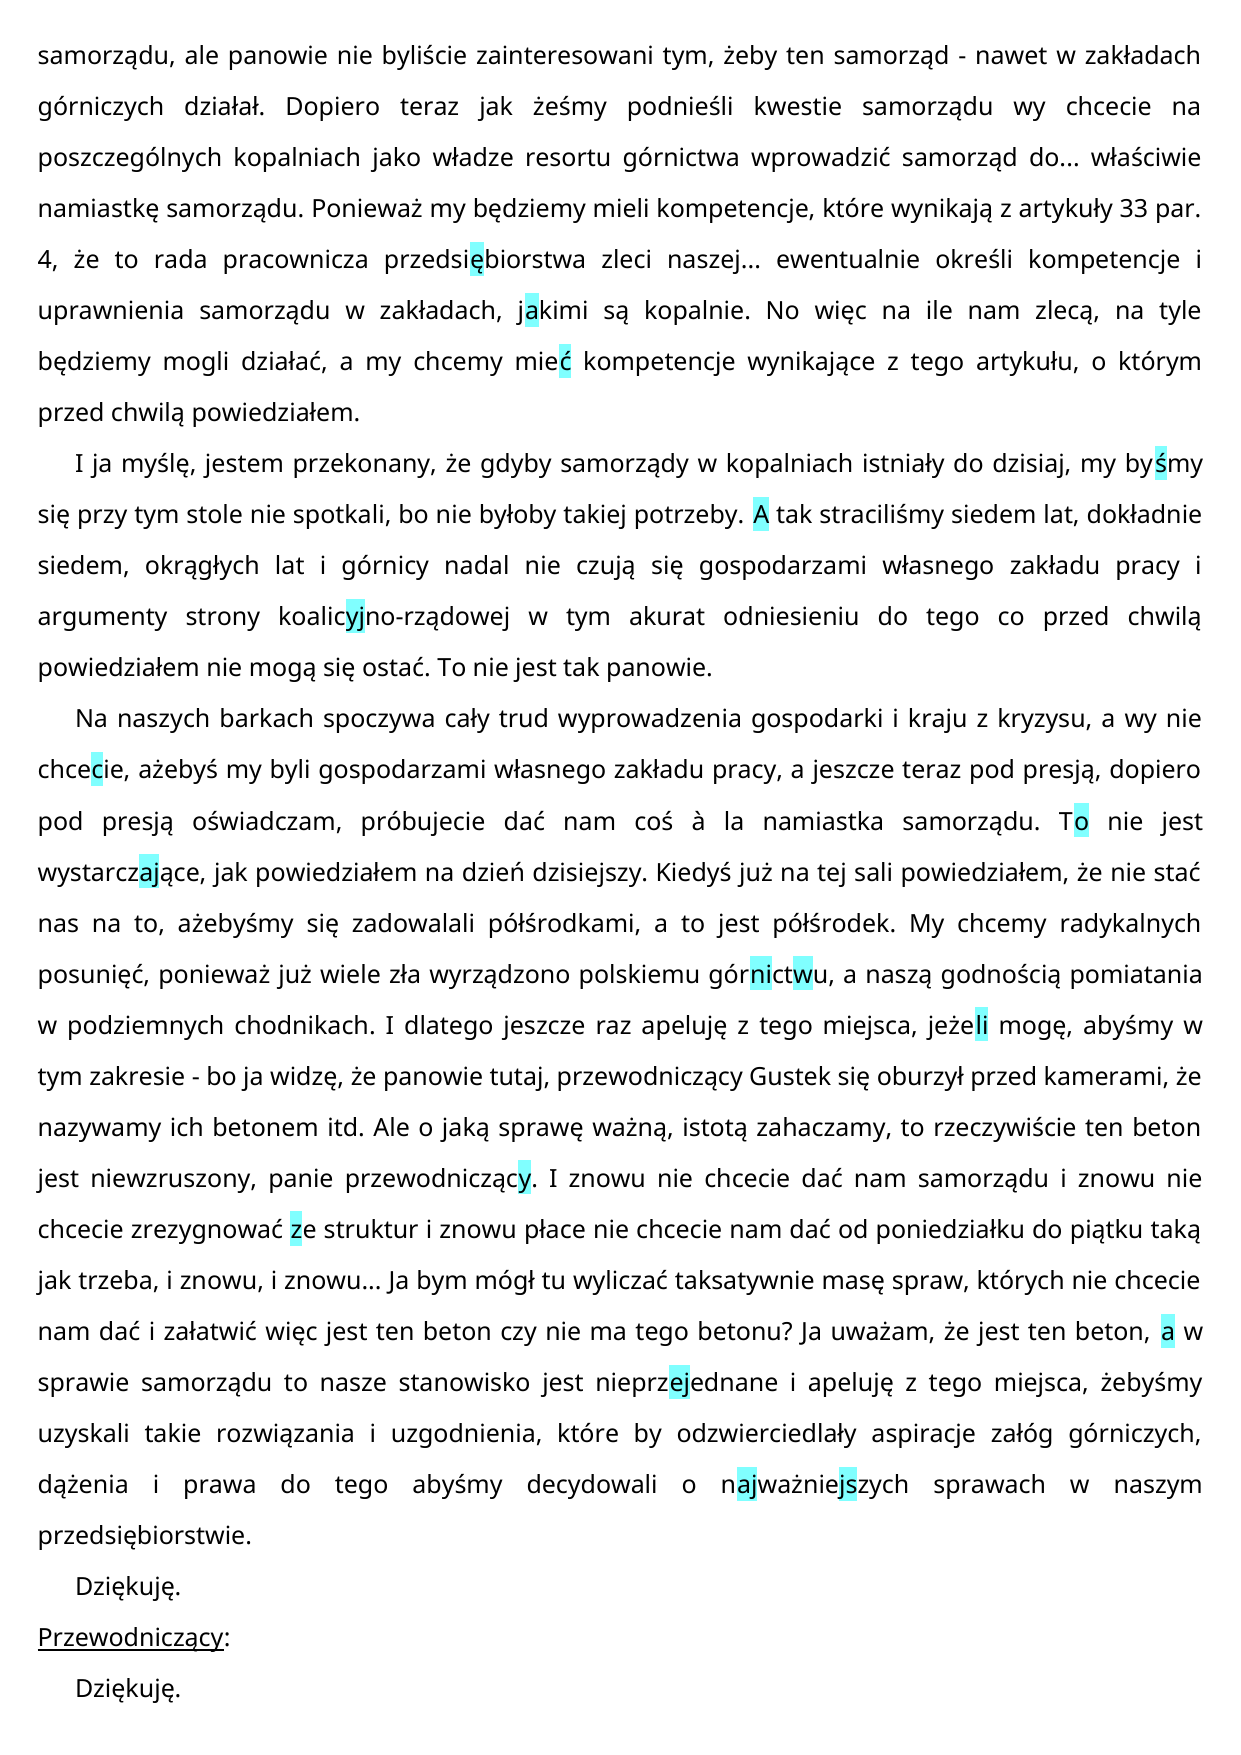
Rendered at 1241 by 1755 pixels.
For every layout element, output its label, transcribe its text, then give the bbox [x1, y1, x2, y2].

text I ja myślę, jestem przekonany, że gdyby samorządy w kopalniach istniały do dzisiaj, my byśmy się przy tym stole nie spotkali, bo nie byłoby takiej potrzeby. A tak straciliśmy siedem lat, dokładnie siedem, okrągłych lat i górnicy nadal nie czują się gospodarzami własnego zakładu pracy i argumenty strony koalicyjno-rządowej w tym akurat odniesieniu do tego co przed chwilą powiedziałem nie mogą się ostać. To nie jest tak panowie. [37, 446, 1203, 684]
text samorządu, ale panowie nie byliście zainteresowani tym, żeby ten samorząd - nawet w zakładach górniczych działał. Dopiero teraz jak żeśmy podnieśli kwestie samorządu wy chcecie na poszczególnych kopalniach jako władze resortu górnictwa wprowadzić samorząd do... właściwie namiastkę samorządu. Ponieważ my będziemy mieli kompetencje, które wynikają z artykuły 33 par. 4, że to rada pracownicza przedsiębiorstwa zleci naszej... ewentualnie określi kompetencje i uprawnienia samorządu w zakładach, jakimi są kopalnie. No więc na ile nam zlecą, na tyle będziemy mogli działać, a my chcemy mieć kompetencje wynikające z tego artykułu, o którym przed chwilą powiedziałem. [37, 37, 1203, 429]
text Dziękuję. [37, 1671, 1203, 1705]
text Dziękuję. [37, 1569, 1203, 1603]
text Przewodniczący: [37, 1620, 1203, 1654]
text Na naszych barkach spoczywa cały trud wyprowadzenia gospodarki i kraju z kryzysu, a wy nie chcecie, ażebyś my byli gospodarzami własnego zakładu pracy, a jeszcze teraz pod presją, dopiero pod presją oświadczam, próbujecie dać nam coś à la namiastka samorządu. To nie jest wystarczające, jak powiedziałem na dzień dzisiejszy. Kiedyś już na tej sali powiedziałem, że nie stać nas na to, ażebyśmy się zadowalali półśrodkami, a to jest półśrodek. My chcemy radykalnych posunięć, ponieważ już wiele zła wyrządzono polskiemu górnictwu, a naszą godnością pomiatania w podziemnych chodnikach. I dlatego jeszcze raz apeluję z tego miejsca, jeżeli mogę, abyśmy w tym zakresie - bo ja widzę, że panowie tutaj, przewodniczący Gustek się oburzył przed kamerami, że nazywamy ich betonem itd. Ale o jaką sprawę ważną, istotą zahaczamy, to rzeczywiście ten beton jest niewzruszony, panie przewodniczący. I znowu nie chcecie dać nam samorządu i znowu nie chcecie zrezygnować ze struktur i znowu płace nie chcecie nam dać od poniedziałku do piątku taką jak trzeba, i znowu, i znowu... Ja bym mógł tu wyliczać taksatywnie masę spraw, których nie chcecie nam dać i załatwić więc jest ten beton czy nie ma tego betonu? Ja uważam, że jest ten beton, a w sprawie samorządu to nasze stanowisko jest nieprzejednane i apeluję z tego miejsca, żebyśmy uzyskali takie rozwiązania i uzgodnienia, które by odzwierciedlały aspiracje załóg górniczych, dążenia i prawa do tego abyśmy decydowali o najważniejszych sprawach w naszym przedsiębiorstwie. [37, 701, 1203, 1552]
